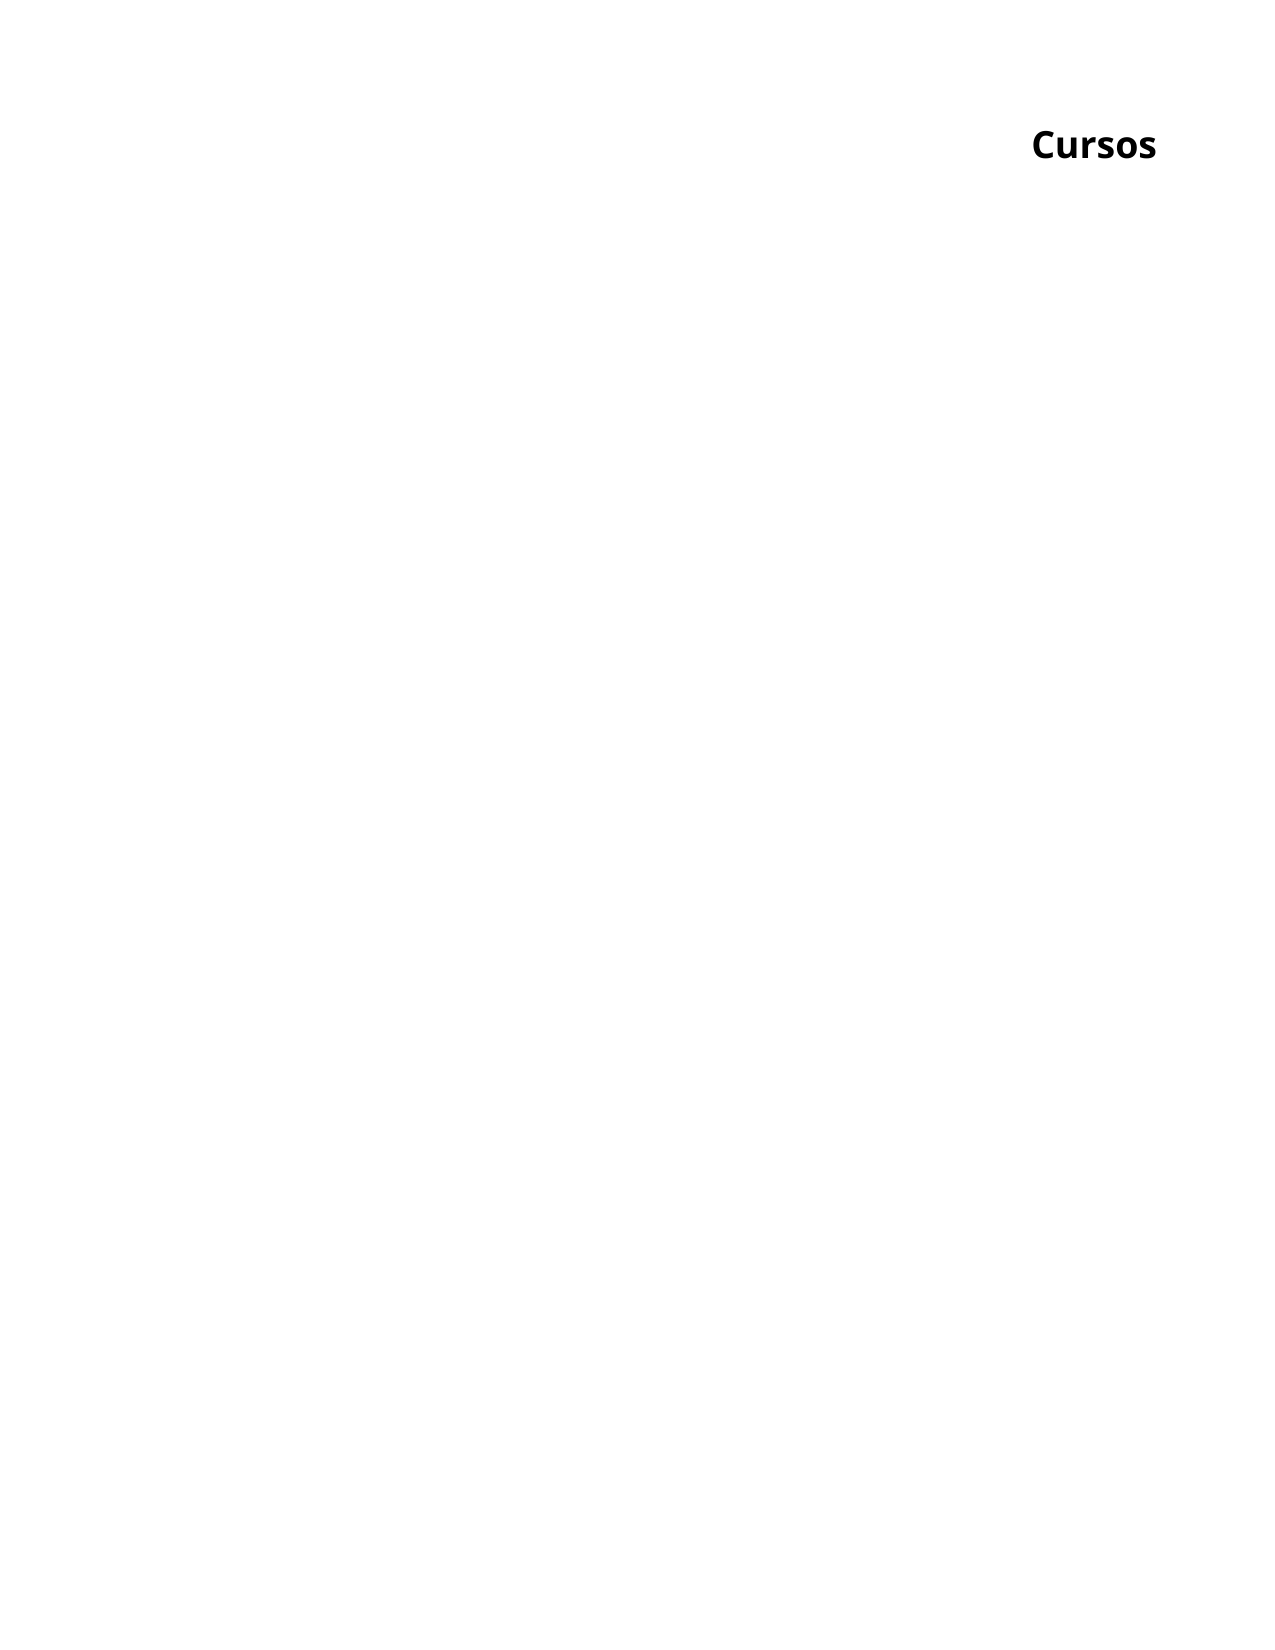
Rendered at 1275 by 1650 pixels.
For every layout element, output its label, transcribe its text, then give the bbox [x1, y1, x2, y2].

text Cursos [118, 118, 1157, 169]
